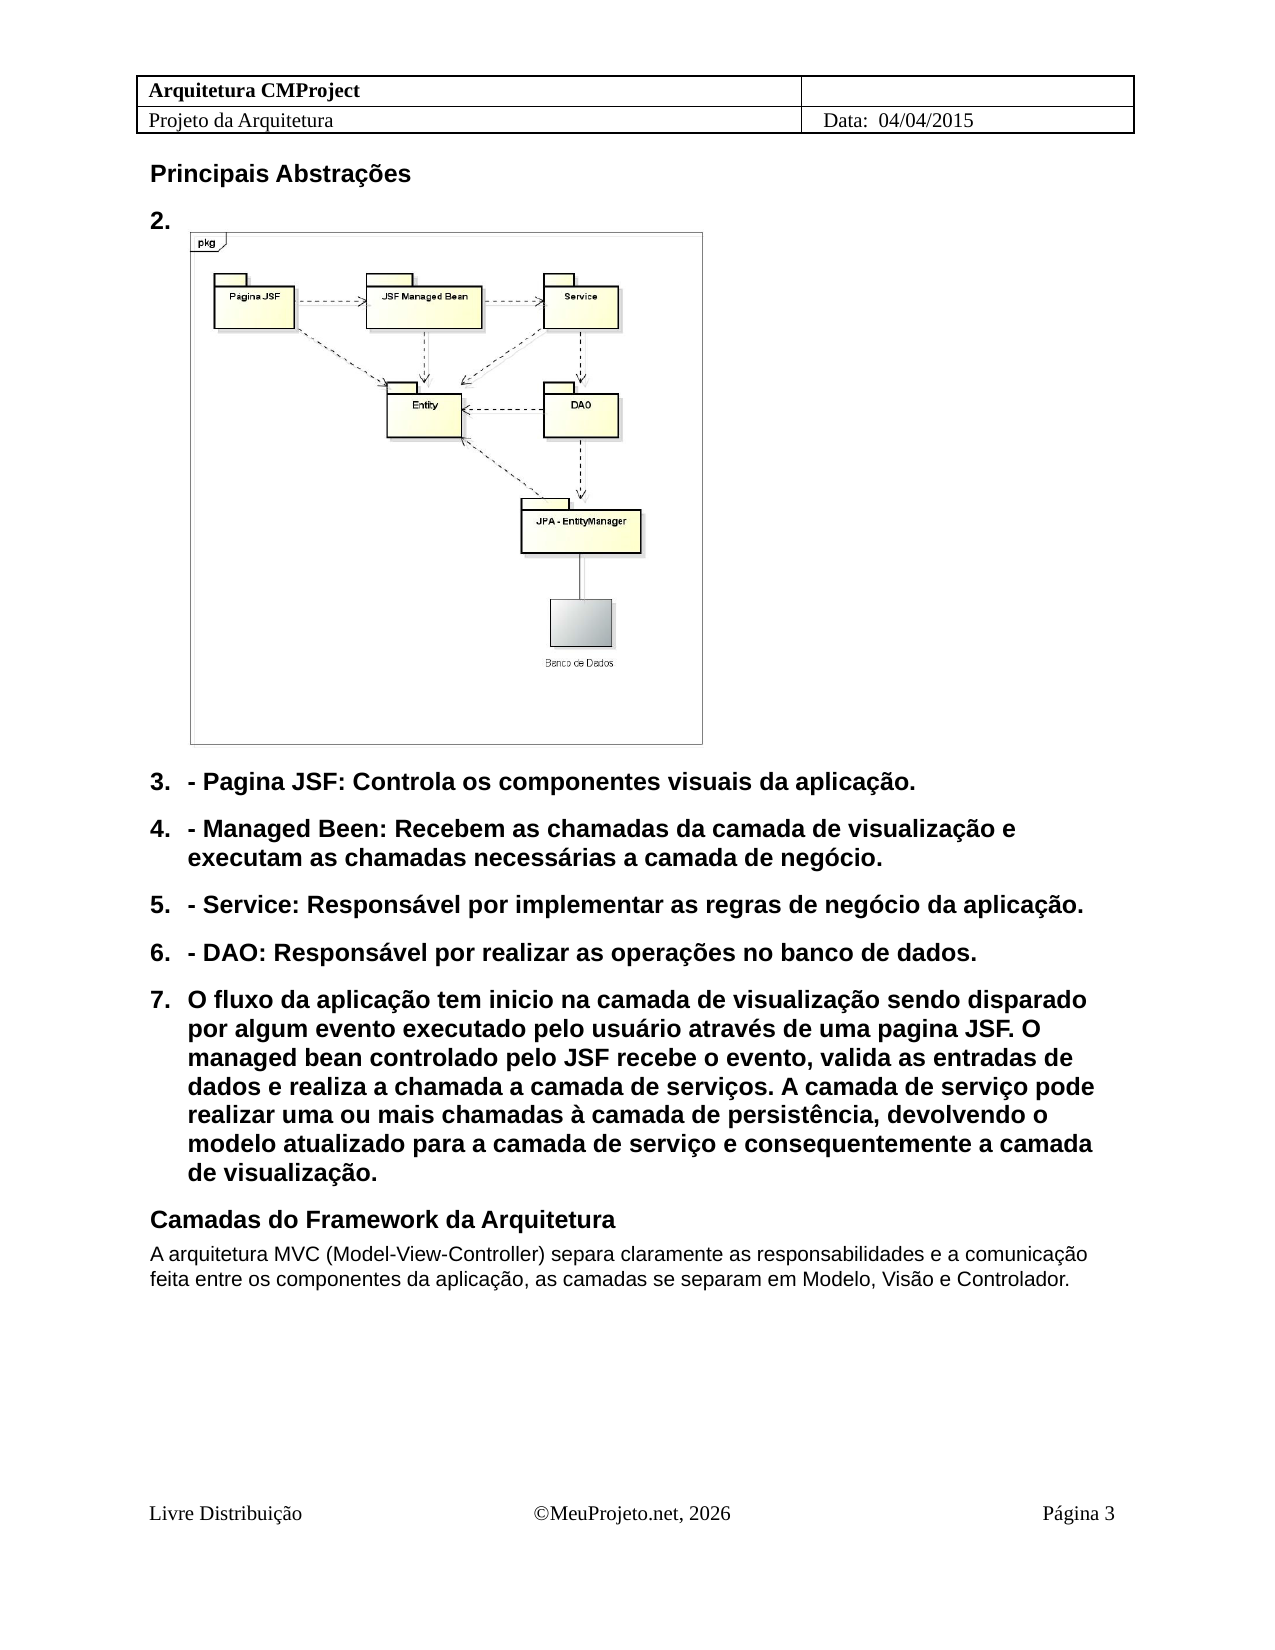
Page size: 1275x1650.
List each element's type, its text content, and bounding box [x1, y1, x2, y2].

subtitle - Managed Been: Recebem as chamadas da camada de visualização e executam as chamadas necessárias a camada de negócio. [150, 814, 1125, 872]
subtitle O fluxo da aplicação tem inicio na camada de visualização sendo disparado por algum evento executado pelo usuário através de uma pagina JSF. O managed bean controlado pelo JSF recebe o evento, valida as entradas de dados e realiza a chamada a camada de serviços. A camada de serviço pode realizar uma ou mais chamadas à camada de persistência, devolvendo o modelo atualizado para a camada de serviço e consequentemente a camada de visualização. [150, 986, 1125, 1187]
subtitle - DAO: Responsável por realizar as operações no banco de dados. [150, 938, 1125, 967]
subtitle - Pagina JSF: Controla os componentes visuais da aplicação. [150, 767, 1125, 796]
text A arquitetura MVC (Model-View-Controller) separa claramente as responsabilidades e a comunicação feita entre os componentes da aplicação, as camadas se separam em Modelo, Visão e Controlador. [150, 1241, 1125, 1291]
subtitle Principais Abstrações [150, 159, 1125, 188]
subtitle Camadas do Framework da Arquitetura [150, 1206, 1125, 1234]
subtitle - Service: Responsável por implementar as regras de negócio da aplicação. [150, 891, 1125, 919]
